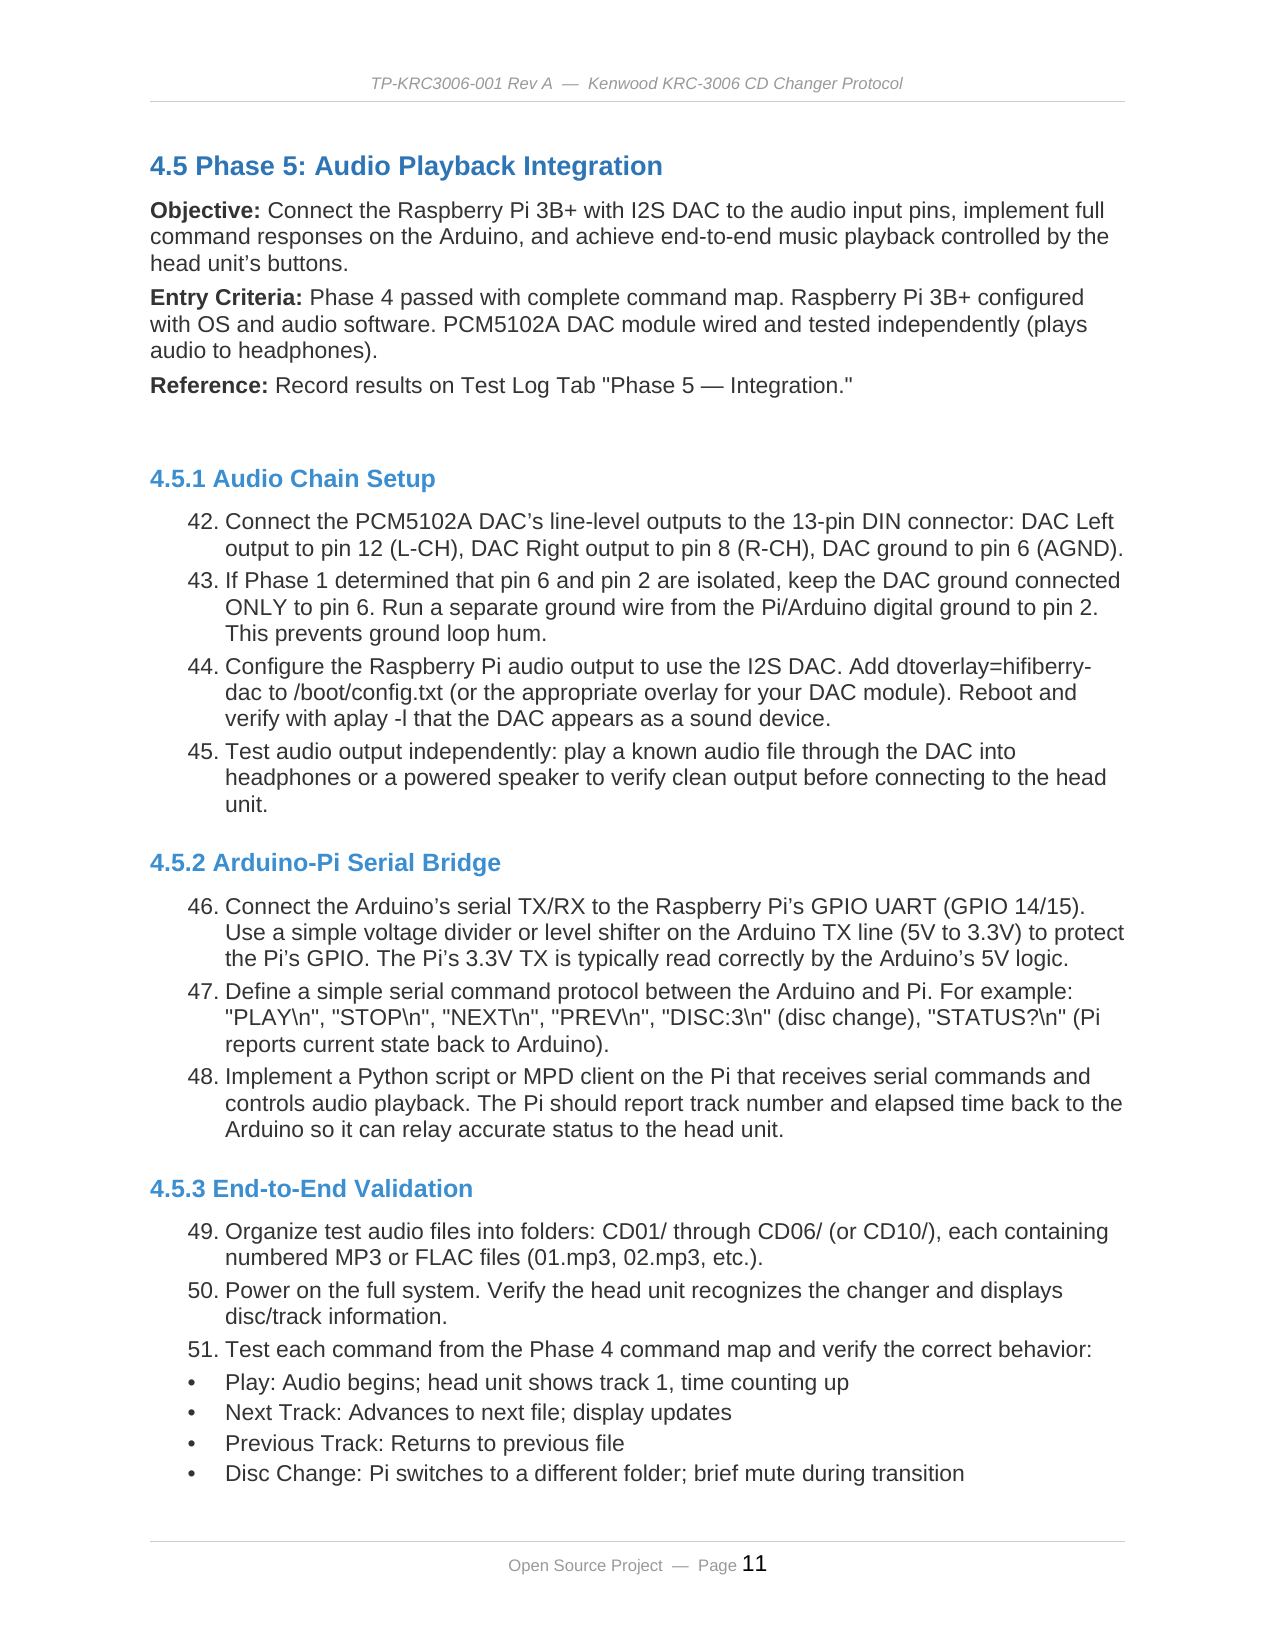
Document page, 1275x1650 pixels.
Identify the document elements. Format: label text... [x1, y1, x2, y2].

text Reference: Record results on Test Log Tab "Phase 5 — Integration." [150, 372, 1125, 398]
subtitle 4.5.1 Audio Chain Setup [150, 464, 1125, 493]
subtitle 4.5.2 Arduino-Pi Serial Bridge [150, 848, 1125, 877]
list Previous Track: Returns to previous file [187, 1429, 1125, 1456]
list Play: Audio begins; head unit shows track 1, time counting up [187, 1368, 1125, 1395]
list Power on the full system. Verify the head unit recognizes the changer and displays disc/track information. [187, 1277, 1125, 1329]
list Implement a Python script or MPD client on the Pi that receives serial commands and controls audio playback. The Pi should report track number and elapsed time back to the Arduino so it can relay accurate status to the head unit. [187, 1063, 1125, 1142]
subtitle 4.5 Phase 5: Audio Playback Integration [150, 150, 1125, 181]
subtitle 4.5.3 End-to-End Validation [150, 1173, 1125, 1202]
text Entry Criteria: Phase 4 passed with complete command map. Raspberry Pi 3B+ configured with OS and audio software. PCM5102A DAC module wired and tested independently (plays audio to headphones). [150, 284, 1125, 363]
list Configure the Raspberry Pi audio output to use the I2S DAC. Add dtoverlay=hifiberry-dac to /boot/config.txt (or the appropriate overlay for your DAC module). Reboot and verify with aplay -l that the DAC appears as a sound device. [187, 653, 1125, 732]
list Test each command from the Phase 4 command map and verify the correct behavior: [187, 1336, 1125, 1362]
list Next Track: Advances to next file; display updates [187, 1399, 1125, 1425]
list Connect the PCM5102A DAC’s line-level outputs to the 13-pin DIN connector: DAC Left output to pin 12 (L-CH), DAC Right output to pin 8 (R-CH), DAC ground to pin 6 (AGND). [187, 508, 1125, 561]
list Connect the Arduino’s serial TX/RX to the Raspberry Pi’s GPIO UART (GPIO 14/15). Use a simple voltage divider or level shifter on the Arduino TX line (5V to 3.3V) to protect the Pi’s GPIO. The Pi’s 3.3V TX is typically read correctly by the Arduino’s 5V logic. [187, 893, 1125, 972]
text Objective: Connect the Raspberry Pi 3B+ with I2S DAC to the audio input pins, implement full command responses on the Arduino, and achieve end-to-end music playback controlled by the head unit’s buttons. [150, 197, 1125, 276]
list Organize test audio files into folders: CD01/ through CD06/ (or CD10/), each containing numbered MP3 or FLAC files (01.mp3, 02.mp3, etc.). [187, 1218, 1125, 1271]
list If Phase 1 determined that pin 6 and pin 2 are isolated, keep the DAC ground connected ONLY to pin 6. Run a separate ground wire from the Pi/Arduino digital ground to pin 2. This prevents ground loop hum. [187, 567, 1125, 646]
list Define a simple serial command protocol between the Arduino and Pi. For example: "PLAY\n", "STOP\n", "NEXT\n", "PREV\n", "DISC:3\n" (disc change), "STATUS?\n" (Pi reports current state back to Arduino). [187, 978, 1125, 1057]
list Test audio output independently: play a known audio file through the DAC into headphones or a powered speaker to verify clean output before connecting to the head unit. [187, 738, 1125, 817]
list Disc Change: Pi switches to a different folder; brief mute during transition [187, 1460, 1125, 1486]
